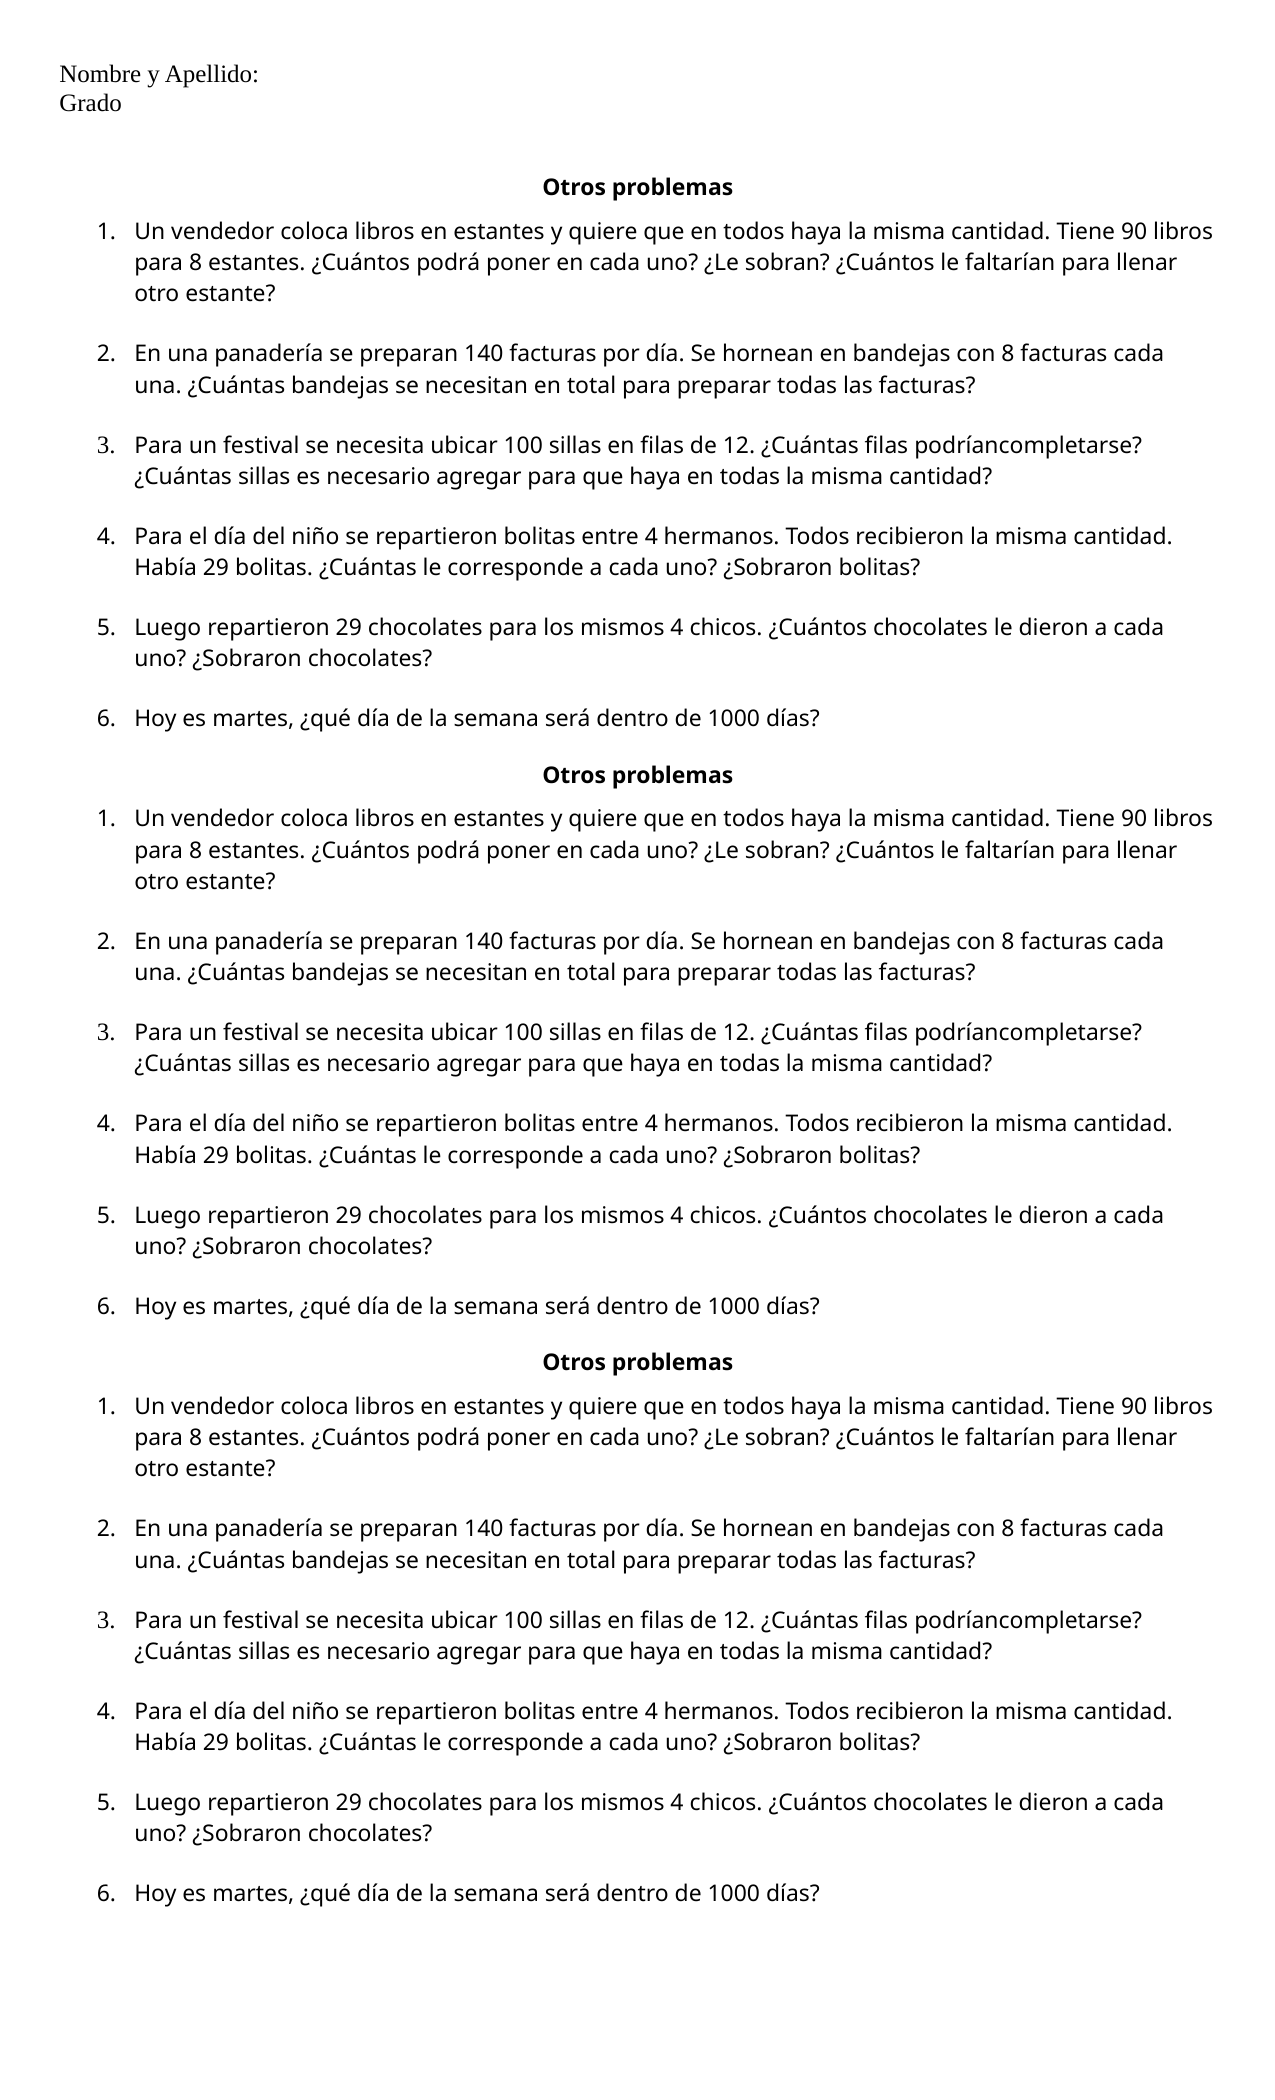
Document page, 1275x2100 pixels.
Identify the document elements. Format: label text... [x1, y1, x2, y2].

list Para un festival se necesita ubicar 100 sillas en filas de 12. ¿Cuántas filas podríancompletarse? ¿Cuántas sillas es necesario agregar para que haya en todas la misma cantidad? [97, 428, 1216, 491]
list Luego repartieron 29 chocolates para los mismos 4 chicos. ¿Cuántos chocolates le dieron a cada uno? ¿Sobraron chocolates? [97, 611, 1216, 673]
list Un vendedor coloca libros en estantes y quiere que en todos haya la misma cantidad. Tiene 90 libros para 8 estantes. ¿Cuántos podrá poner en cada uno? ¿Le sobran? ¿Cuántos le faltarían para llenar otro estante? [97, 802, 1216, 896]
list Luego repartieron 29 chocolates para los mismos 4 chicos. ¿Cuántos chocolates le dieron a cada uno? ¿Sobraron chocolates? [97, 1198, 1216, 1261]
title Otros problemas [59, 758, 1216, 790]
list Hoy es martes, ¿qué día de la semana será dentro de 1000 días? [97, 1877, 1216, 1908]
list En una panadería se preparan 140 facturas por día. Se hornean en bandejas con 8 facturas cada una. ¿Cuántas bandejas se necesitan en total para preparar todas las facturas? [97, 925, 1216, 987]
title Otros problemas [59, 1346, 1216, 1377]
list Un vendedor coloca libros en estantes y quiere que en todos haya la misma cantidad. Tiene 90 libros para 8 estantes. ¿Cuántos podrá poner en cada uno? ¿Le sobran? ¿Cuántos le faltarían para llenar otro estante? [97, 215, 1216, 308]
list Hoy es martes, ¿qué día de la semana será dentro de 1000 días? [97, 1290, 1216, 1321]
list Para el día del niño se repartieron bolitas entre 4 hermanos. Todos recibieron la misma cantidad. Había 29 bolitas. ¿Cuántas le corresponde a cada uno? ¿Sobraron bolitas? [97, 520, 1216, 582]
list Luego repartieron 29 chocolates para los mismos 4 chicos. ¿Cuántos chocolates le dieron a cada uno? ¿Sobraron chocolates? [97, 1786, 1216, 1848]
list En una panadería se preparan 140 facturas por día. Se hornean en bandejas con 8 facturas cada una. ¿Cuántas bandejas se necesitan en total para preparar todas las facturas? [97, 1512, 1216, 1575]
list En una panadería se preparan 140 facturas por día. Se hornean en bandejas con 8 facturas cada una. ¿Cuántas bandejas se necesitan en total para preparar todas las facturas? [97, 337, 1216, 400]
list Para el día del niño se repartieron bolitas entre 4 hermanos. Todos recibieron la misma cantidad. Había 29 bolitas. ¿Cuántas le corresponde a cada uno? ¿Sobraron bolitas? [97, 1695, 1216, 1757]
list Para un festival se necesita ubicar 100 sillas en filas de 12. ¿Cuántas filas podríancompletarse? ¿Cuántas sillas es necesario agregar para que haya en todas la misma cantidad? [97, 1603, 1216, 1666]
list Un vendedor coloca libros en estantes y quiere que en todos haya la misma cantidad. Tiene 90 libros para 8 estantes. ¿Cuántos podrá poner en cada uno? ¿Le sobran? ¿Cuántos le faltarían para llenar otro estante? [97, 1390, 1216, 1483]
list Para un festival se necesita ubicar 100 sillas en filas de 12. ¿Cuántas filas podríancompletarse? ¿Cuántas sillas es necesario agregar para que haya en todas la misma cantidad? [97, 1016, 1216, 1078]
list Para el día del niño se repartieron bolitas entre 4 hermanos. Todos recibieron la misma cantidad. Había 29 bolitas. ¿Cuántas le corresponde a cada uno? ¿Sobraron bolitas? [97, 1107, 1216, 1170]
list Hoy es martes, ¿qué día de la semana será dentro de 1000 días? [97, 702, 1216, 733]
title Otros problemas [59, 171, 1216, 202]
